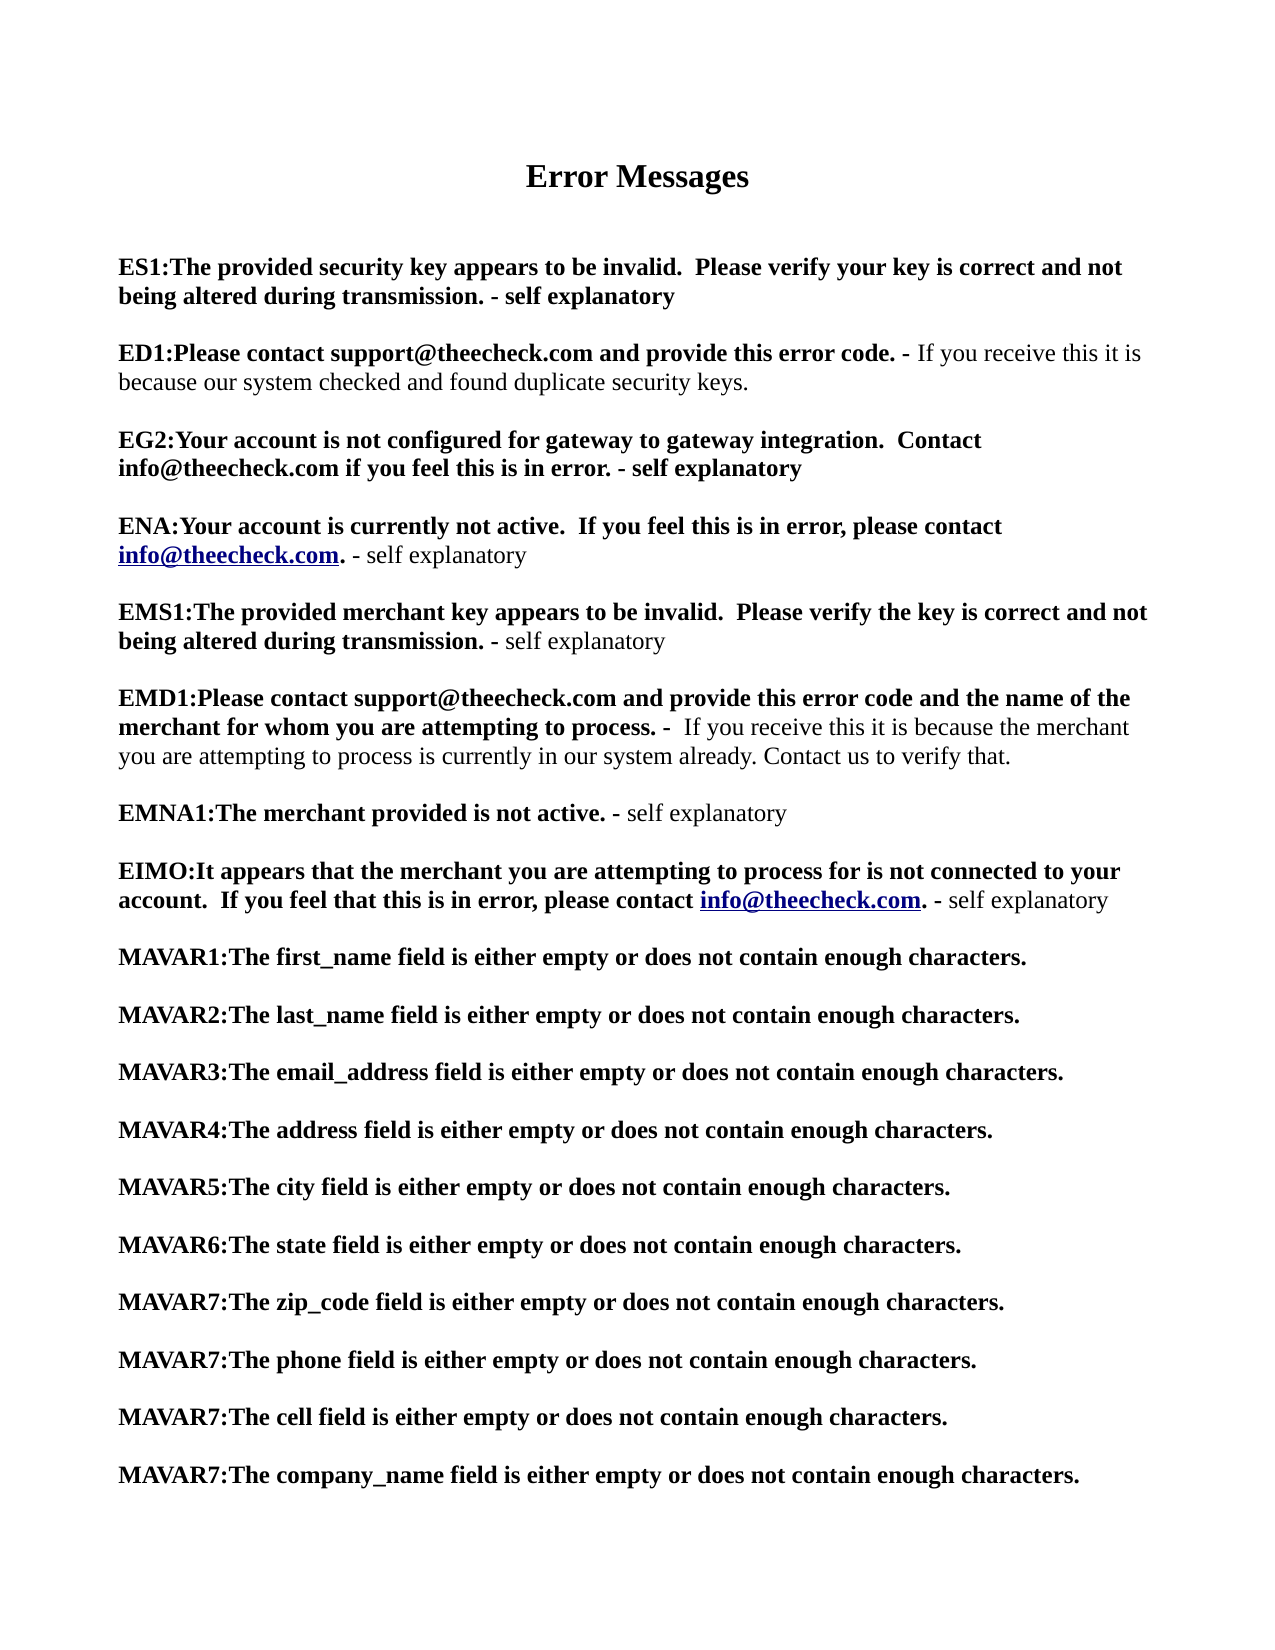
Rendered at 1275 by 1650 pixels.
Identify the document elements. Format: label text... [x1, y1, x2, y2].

text EMNA1:The merchant provided is not active. - self explanatory [118, 798, 1157, 827]
text MAVAR7:The cell field is either empty or does not contain enough characters. [118, 1402, 1157, 1431]
text MAVAR7:The zip_code field is either empty or does not contain enough characters. [118, 1287, 1157, 1316]
text EG2:Your account is not configured for gateway to gateway integration. Contact info@theecheck.com if you feel this is in error. - self explanatory [118, 425, 1157, 482]
text MAVAR7:The company_name field is either empty or does not contain enough characters. [118, 1460, 1157, 1488]
text MAVAR7:The phone field is either empty or does not contain enough characters. [118, 1345, 1157, 1373]
text MAVAR1:The first_name field is either empty or does not contain enough characters. [118, 942, 1157, 971]
text MAVAR2:The last_name field is either empty or does not contain enough characters. [118, 1000, 1157, 1028]
text EMD1:Please contact support@theecheck.com and provide this error code and the name of the merchant for whom you are attempting to process. - If you receive this it is because the merchant you are attempting to process is currently in our system already. Contact us to verify that. [118, 683, 1157, 770]
text EIMO:It appears that the merchant you are attempting to process for is not connected to your account. If you feel that this is in error, please contact info@theecheck.com. - self explanatory [118, 856, 1157, 913]
text MAVAR5:The city field is either empty or does not contain enough characters. [118, 1172, 1157, 1201]
text MAVAR3:The email_address field is either empty or does not contain enough characters. [118, 1057, 1157, 1086]
text MAVAR6:The state field is either empty or does not contain enough characters. [118, 1230, 1157, 1258]
text Error Messages [118, 156, 1157, 195]
text EMS1:The provided merchant key appears to be invalid. Please verify the key is correct and not being altered during transmission. - self explanatory [118, 597, 1157, 655]
text MAVAR4:The address field is either empty or does not contain enough characters. [118, 1115, 1157, 1143]
text ES1:The provided security key appears to be invalid. Please verify your key is correct and not being altered during transmission. - self explanatory [118, 252, 1157, 310]
text ED1:Please contact support@theecheck.com and provide this error code. - If you receive this it is because our system checked and found duplicate security keys. [118, 338, 1157, 396]
text ENA:Your account is currently not active. If you feel this is in error, please contact info@theecheck.com. - self explanatory [118, 511, 1157, 568]
